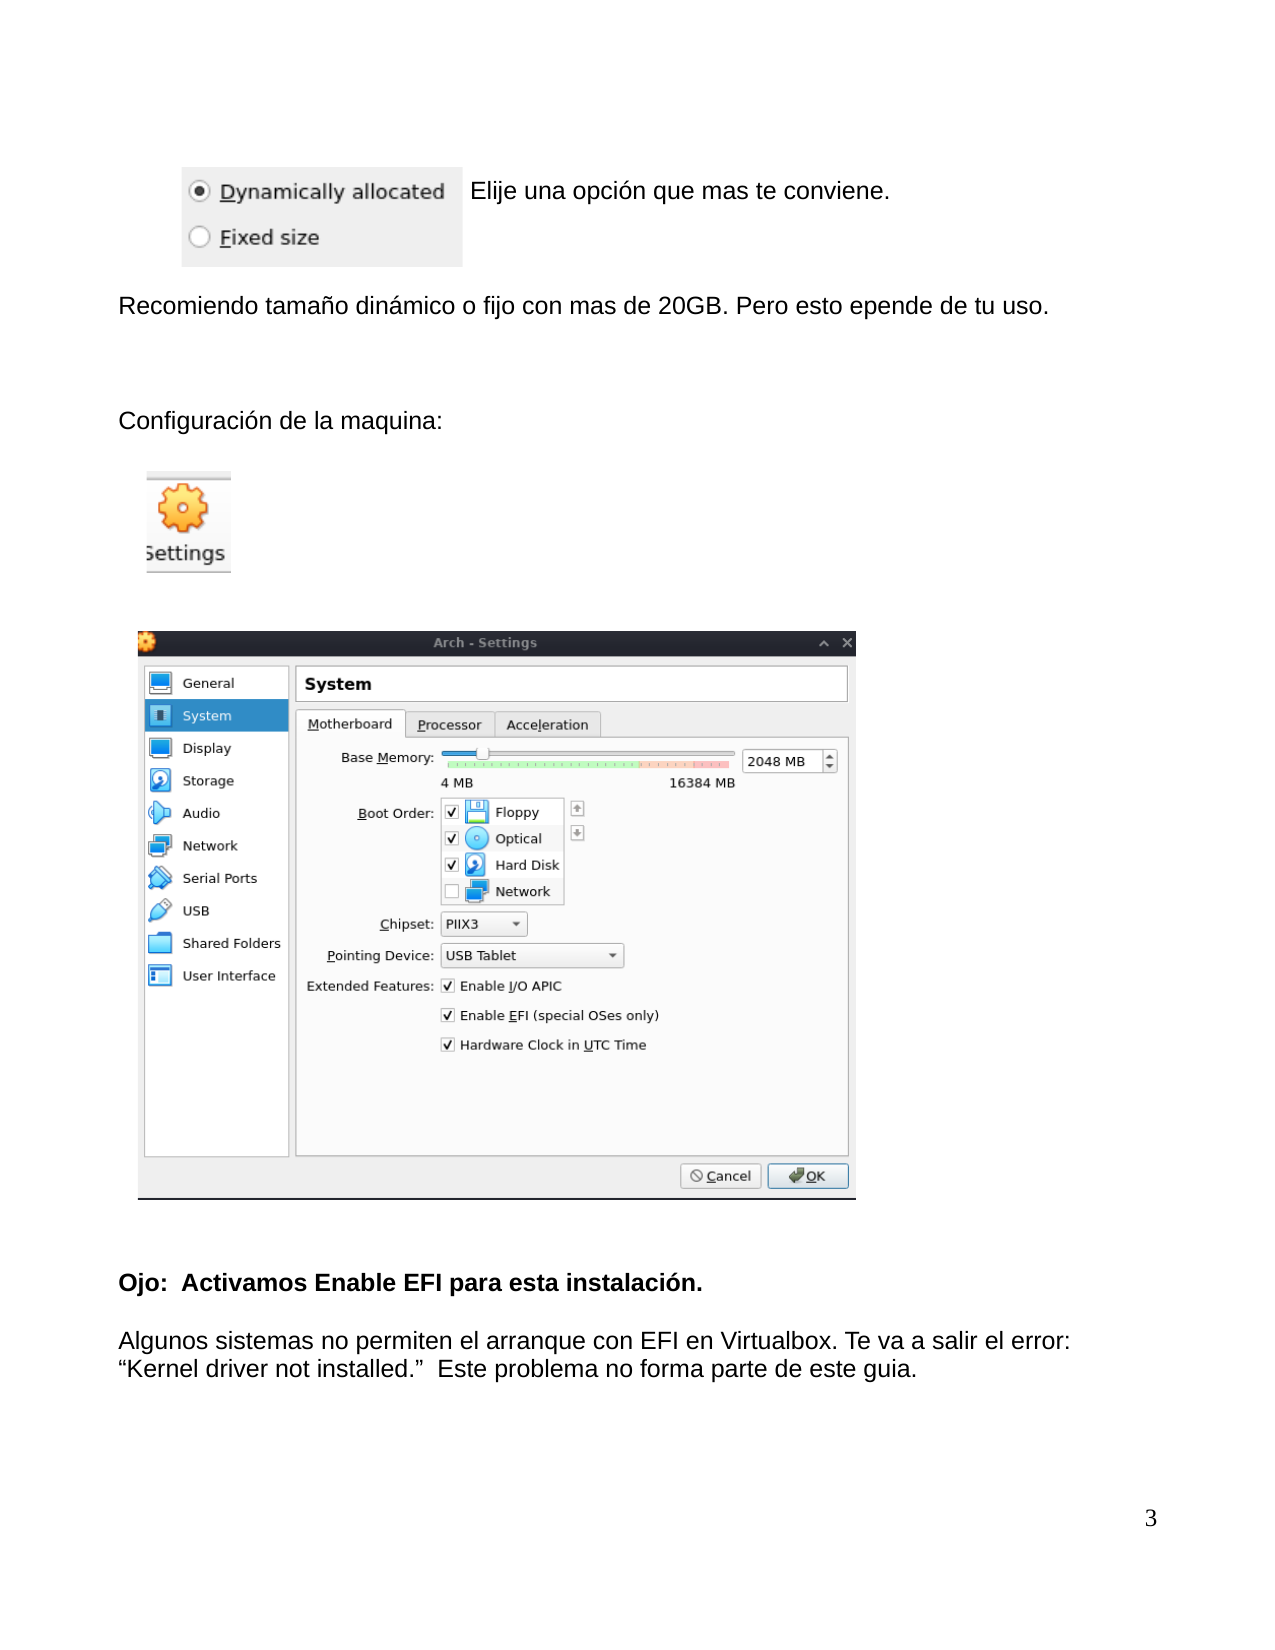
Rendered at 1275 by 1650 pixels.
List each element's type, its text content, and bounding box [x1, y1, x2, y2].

picture [146, 471, 231, 573]
picture [181, 167, 463, 267]
text Recomiendo tamaño dinámico o fijo con mas de 20GB. Pero esto epende de tu uso. [118, 291, 1157, 319]
text Elije una opción que mas te conviene. [463, 176, 1157, 204]
text Algunos sistemas no permiten el arranque con EFI en Virtualbox. Te va a salir el error: “Kernel driver not installed.” Este problema no forma parte de este guia. [118, 1326, 1157, 1383]
text [118, 176, 181, 204]
text Ojo: Activamos Enable EFI para esta instalación. [118, 1268, 1157, 1297]
picture [137, 631, 856, 1200]
text Configuración de la maquina: [118, 406, 1157, 434]
